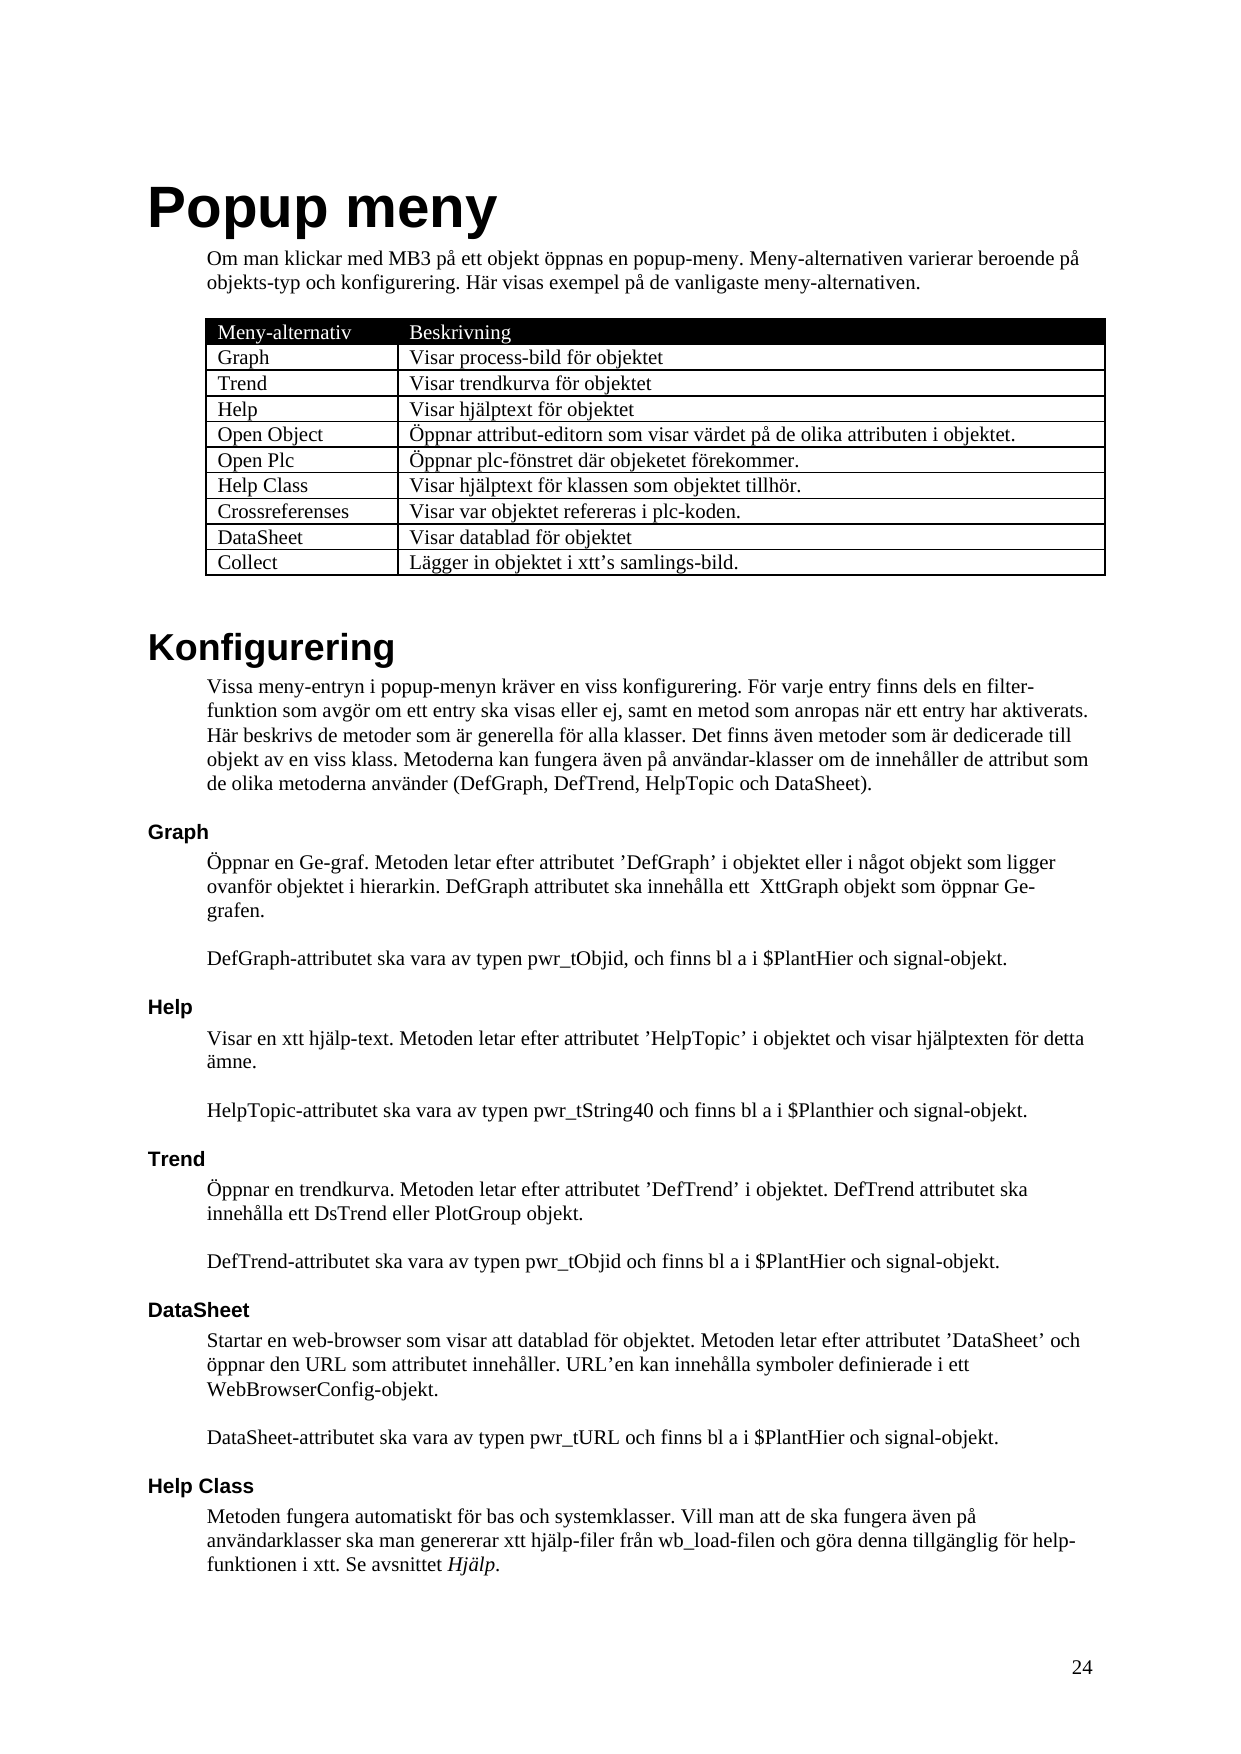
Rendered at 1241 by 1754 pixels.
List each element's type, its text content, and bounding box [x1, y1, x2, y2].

subtitle Help Class [148, 1474, 1093, 1498]
table_cell Graph [207, 345, 397, 369]
table_cell Visar process-bild för objektet [399, 345, 1104, 369]
table_cell Öppnar plc-fönstret där objeketet förekommer. [399, 448, 1104, 472]
subtitle Trend [148, 1147, 1093, 1171]
text Öppnar en trendkurva. Metoden letar efter attributet ’DefTrend’ i objektet. DefTrend attributet ska innehålla ett DsTrend eller PlotGroup objekt. [207, 1177, 1093, 1225]
table_cell Visar trendkurva för objektet [399, 371, 1104, 395]
text Metoden fungera automatiskt för bas och systemklasser. Vill man att de ska fungera även på användarklasser ska man genererar xtt hjälp-filer från wb_load-filen och göra denna tillgänglig för help-funktionen i xtt. Se avsnittet Hjälp. [207, 1504, 1093, 1576]
subtitle DataSheet [148, 1298, 1093, 1322]
subtitle Help [148, 995, 1093, 1019]
table_cell Collect [207, 550, 397, 574]
table_cell Lägger in objektet i xtt’s samlings-bild. [399, 550, 1104, 574]
text HelpTopic-attributet ska vara av typen pwr_tString40 och finns bl a i $Planthier och signal-objekt. [207, 1098, 1093, 1122]
text Om man klickar med MB3 på ett objekt öppnas en popup-meny. Meny-alternativen varierar beroende på objekts-typ och konfigurering. Här visas exempel på de vanligaste meny-alternativen. [207, 246, 1093, 294]
table_cell Visar var objektet refereras i plc-koden. [399, 499, 1104, 523]
table_header Meny-alternativ [207, 320, 397, 344]
table_cell Help Class [207, 473, 397, 497]
subtitle Popup meny [148, 173, 1093, 240]
text DataSheet-attributet ska vara av typen pwr_tURL och finns bl a i $PlantHier och signal-objekt. [207, 1424, 1093, 1449]
table_cell Open Plc [207, 448, 397, 472]
table_cell Öppnar attribut-editorn som visar värdet på de olika attributen i objektet. [399, 422, 1104, 446]
table_cell Visar datablad för objektet [399, 525, 1104, 549]
table_cell Visar hjälptext för klassen som objektet tillhör. [399, 473, 1104, 497]
subtitle Konfigurering [148, 625, 1093, 668]
table_cell DataSheet [207, 525, 397, 549]
table_cell Crossreferenses [207, 499, 397, 523]
table_header Beskrivning [399, 320, 1104, 344]
text Öppnar en Ge-graf. Metoden letar efter attributet ’DefGraph’ i objektet eller i något objekt som ligger ovanför objektet i hierarkin. DefGraph attributet ska innehålla ett XttGraph objekt som öppnar Ge-grafen. [207, 850, 1093, 922]
table_cell Visar hjälptext för objektet [399, 397, 1104, 421]
table_cell Help [207, 397, 397, 421]
text Startar en web-browser som visar att datablad för objektet. Metoden letar efter attributet ’DataSheet’ och öppnar den URL som attributet innehåller. URL’en kan innehålla symboler definierade i ett WebBrowserConfig-objekt. [207, 1328, 1093, 1401]
text Visar en xtt hjälp-text. Metoden letar efter attributet ’HelpTopic’ i objektet och visar hjälptexten för detta ämne. [207, 1025, 1093, 1073]
table_cell Open Object [207, 422, 397, 446]
text Vissa meny-entryn i popup-menyn kräver en viss konfigurering. För varje entry finns dels en filter-funktion som avgör om ett entry ska visas eller ej, samt en metod som anropas när ett entry har aktiverats. Här beskrivs de metoder som är generella för alla klasser. Det finns även metoder som är dedicerade till objekt av en viss klass. Metoderna kan fungera även på användar-klasser om de innehåller de attribut som de olika metoderna använder (DefGraph, DefTrend, HelpTopic och DataSheet). [207, 674, 1093, 795]
text DefTrend-attributet ska vara av typen pwr_tObjid och finns bl a i $PlantHier och signal-objekt. [207, 1249, 1093, 1273]
table_cell Trend [207, 371, 397, 395]
subtitle Graph [148, 820, 1093, 844]
text DefGraph-attributet ska vara av typen pwr_tObjid, och finns bl a i $PlantHier och signal-objekt. [207, 946, 1093, 970]
